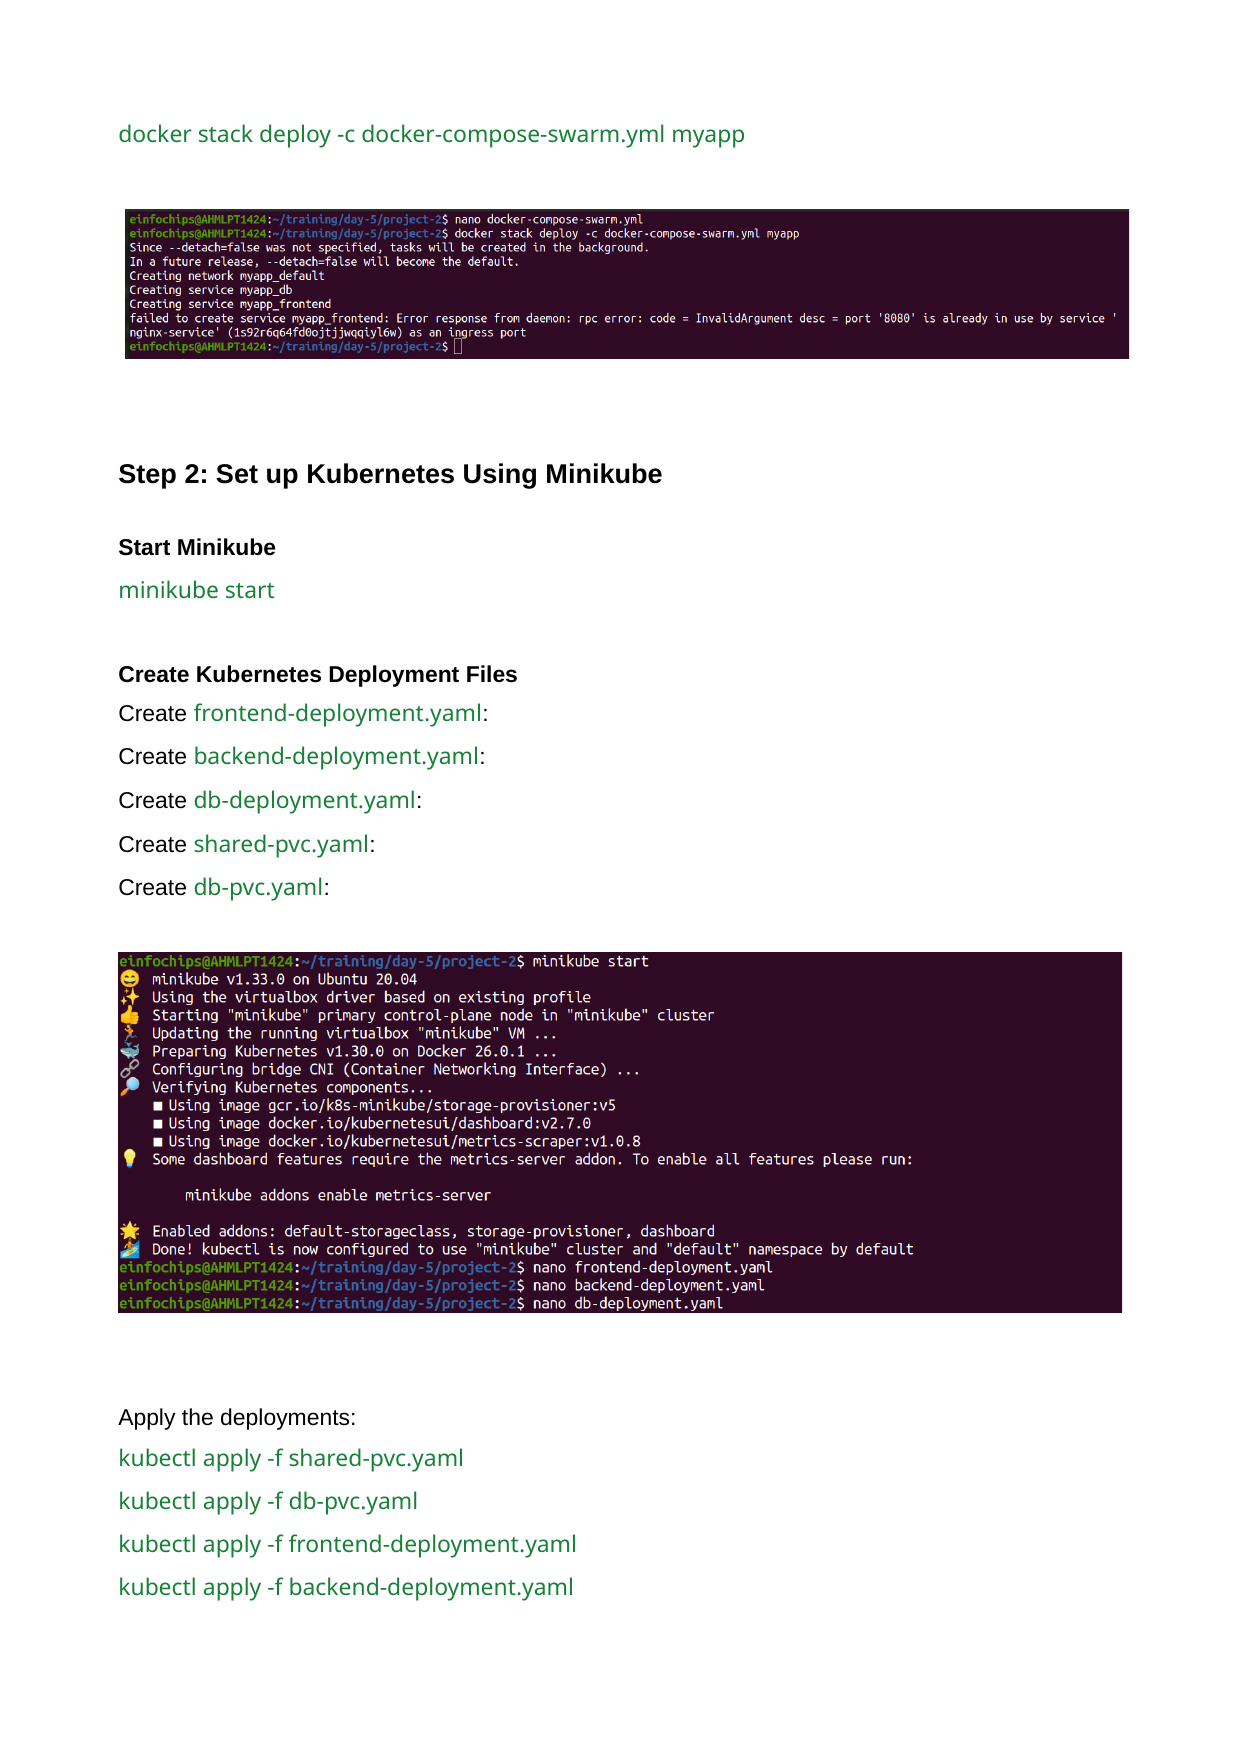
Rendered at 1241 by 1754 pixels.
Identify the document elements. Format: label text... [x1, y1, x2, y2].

text docker stack deploy -c docker-compose-swarm.yml myapp [118, 118, 1122, 149]
text kubectl apply -f backend-deployment.yaml [118, 1571, 1122, 1602]
picture [118, 952, 1123, 1313]
text kubectl apply -f shared-pvc.yaml [118, 1442, 1122, 1473]
text kubectl apply -f db-pvc.yaml [118, 1485, 1122, 1516]
text Create db-deployment.yaml: Create shared-pvc.yaml: Create db-pvc.yaml: [118, 784, 1122, 902]
subtitle Start Minikube [118, 534, 1122, 560]
text Create backend-deployment.yaml: [118, 740, 1122, 771]
text minikube start [118, 574, 1122, 606]
text kubectl apply -f frontend-deployment.yaml [118, 1528, 1122, 1559]
subtitle Create Kubernetes Deployment Files [118, 661, 1122, 687]
subtitle Create frontend-deployment.yaml: [118, 697, 1122, 728]
text Apply the deployments: [118, 1404, 1122, 1431]
picture [125, 209, 1130, 359]
text Step 2: Set up Kubernetes Using Minikube [118, 161, 1122, 489]
